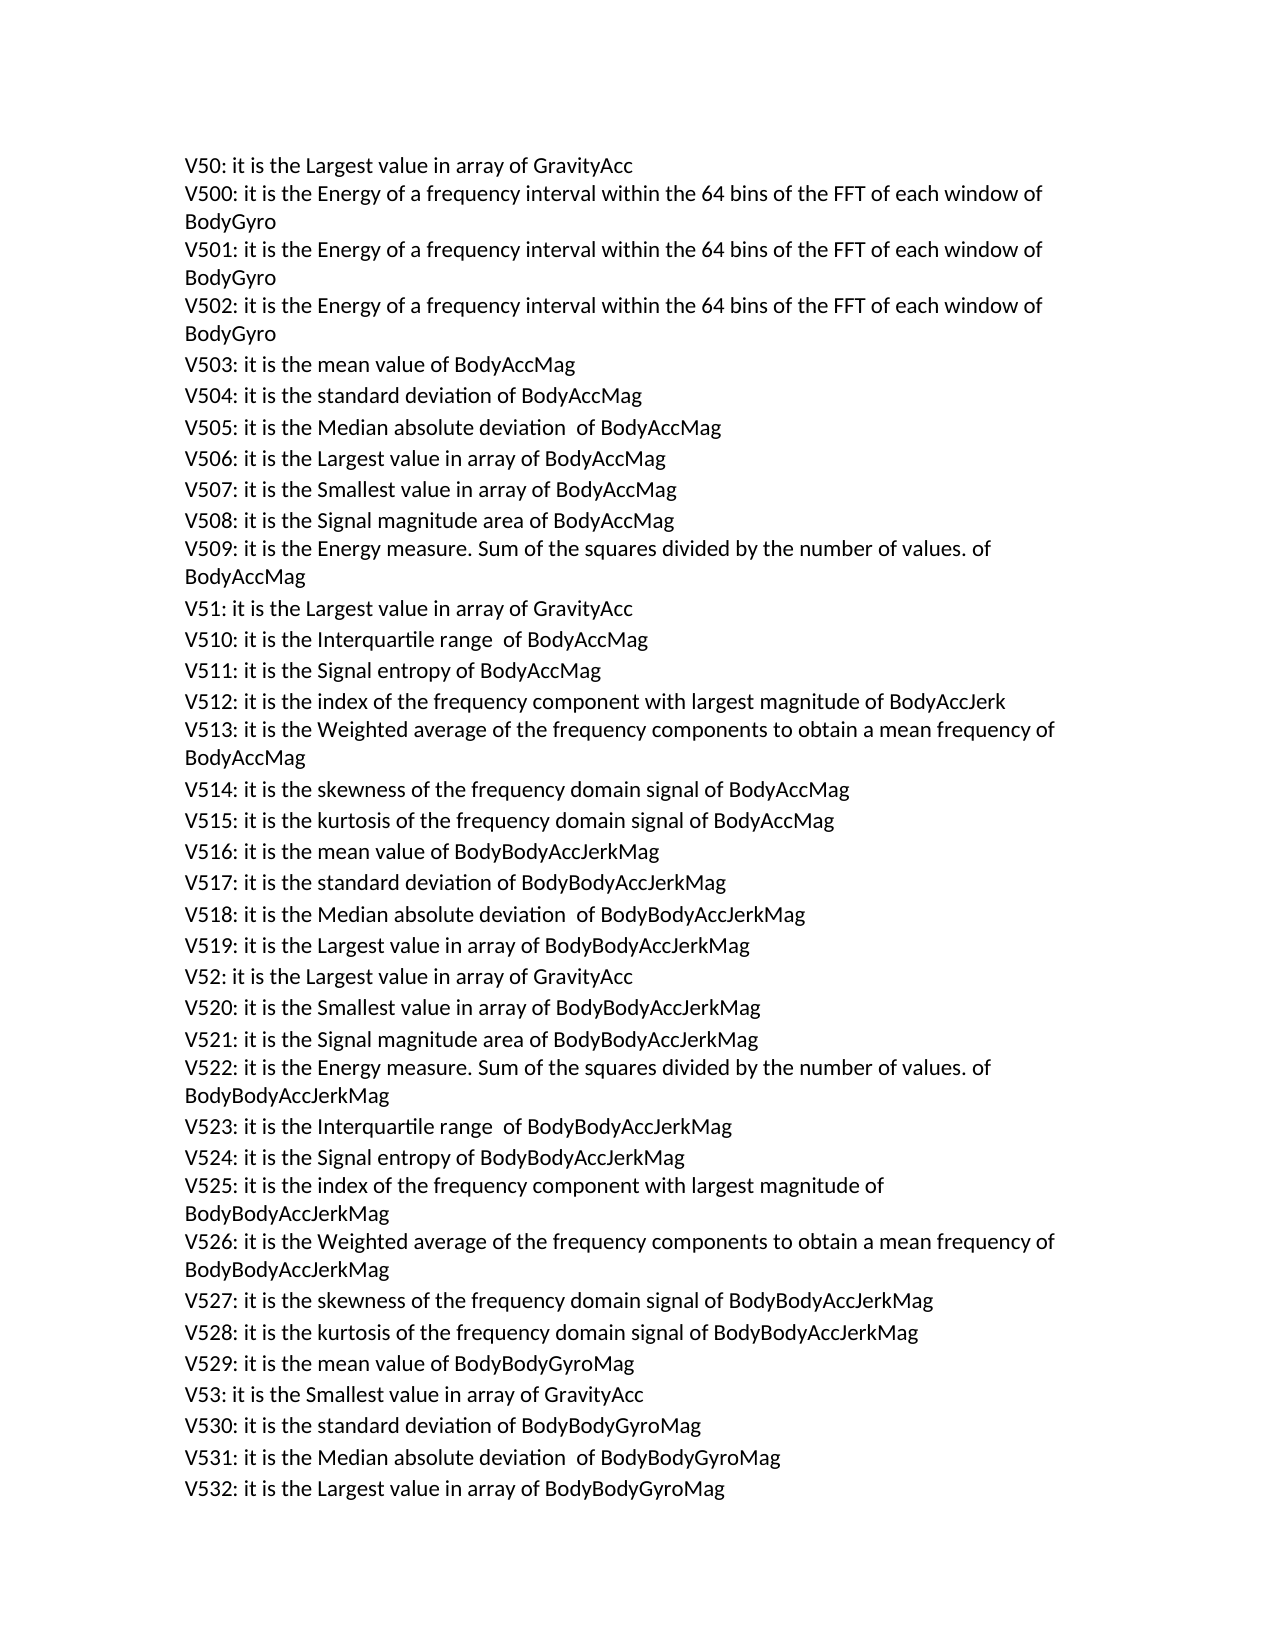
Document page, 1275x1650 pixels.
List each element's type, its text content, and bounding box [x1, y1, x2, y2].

table_cell V513: it is the Weighted average of the frequency components to obtain a mean frequency of BodyAccMag [177, 716, 1098, 772]
table_cell V50: it is the Largest value in array of GravityAcc [177, 148, 1098, 179]
table_cell V505: it is the Median absolute deviation of BodyAccMag [177, 410, 1098, 441]
table_cell V532: it is the Largest value in array of BodyBodyGyroMag [177, 1471, 1098, 1502]
table_cell V514: it is the skewness of the frequency domain signal of BodyAccMag [177, 772, 1098, 803]
table_cell V525: it is the index of the frequency component with largest magnitude of BodyBodyAccJerkMag [177, 1171, 1098, 1227]
table_cell V519: it is the Largest value in array of BodyBodyAccJerkMag [177, 928, 1098, 959]
table_cell V504: it is the standard deviation of BodyAccMag [177, 378, 1098, 409]
table_cell V501: it is the Energy of a frequency interval within the 64 bins of the FFT of each window of BodyGyro [177, 235, 1098, 291]
table_cell V502: it is the Energy of a frequency interval within the 64 bins of the FFT of each window of BodyGyro [177, 291, 1098, 347]
table_cell V524: it is the Signal entropy of BodyBodyAccJerkMag [177, 1140, 1098, 1171]
table_cell V512: it is the index of the frequency component with largest magnitude of BodyAccJerk [177, 684, 1098, 716]
table_cell V530: it is the standard deviation of BodyBodyGyroMag [177, 1409, 1098, 1440]
table_cell V52: it is the Largest value in array of GravityAcc [177, 959, 1098, 990]
table_cell V528: it is the kurtosis of the frequency domain signal of BodyBodyAccJerkMag [177, 1315, 1098, 1346]
table_cell V521: it is the Signal magnitude area of BodyBodyAccJerkMag [177, 1022, 1098, 1053]
table_cell V523: it is the Interquartile range of BodyBodyAccJerkMag [177, 1109, 1098, 1140]
table_cell V522: it is the Energy measure. Sum of the squares divided by the number of values. of BodyBodyAccJerkMag [177, 1053, 1098, 1109]
table_cell V51: it is the Largest value in array of GravityAcc [177, 591, 1098, 622]
table_cell V503: it is the mean value of BodyAccMag [177, 347, 1098, 378]
table_cell V511: it is the Signal entropy of BodyAccMag [177, 653, 1098, 684]
table_cell V508: it is the Signal magnitude area of BodyAccMag [177, 503, 1098, 534]
table_cell V506: it is the Largest value in array of BodyAccMag [177, 441, 1098, 472]
table_cell V529: it is the mean value of BodyBodyGyroMag [177, 1346, 1098, 1377]
table_cell V516: it is the mean value of BodyBodyAccJerkMag [177, 834, 1098, 865]
table_cell V507: it is the Smallest value in array of BodyAccMag [177, 472, 1098, 503]
table_cell V509: it is the Energy measure. Sum of the squares divided by the number of values. of BodyAccMag [177, 535, 1098, 591]
table_cell V510: it is the Interquartile range of BodyAccMag [177, 622, 1098, 653]
table_cell V53: it is the Smallest value in array of GravityAcc [177, 1377, 1098, 1408]
table_cell V531: it is the Median absolute deviation of BodyBodyGyroMag [177, 1440, 1098, 1471]
table_cell V515: it is the kurtosis of the frequency domain signal of BodyAccMag [177, 803, 1098, 834]
table_cell V526: it is the Weighted average of the frequency components to obtain a mean frequency of BodyBodyAccJerkMag [177, 1228, 1098, 1283]
table_cell V518: it is the Median absolute deviation of BodyBodyAccJerkMag [177, 897, 1098, 928]
table_cell V517: it is the standard deviation of BodyBodyAccJerkMag [177, 865, 1098, 897]
table_cell V520: it is the Smallest value in array of BodyBodyAccJerkMag [177, 990, 1098, 1022]
table_cell V527: it is the skewness of the frequency domain signal of BodyBodyAccJerkMag [177, 1284, 1098, 1315]
table_cell V500: it is the Energy of a frequency interval within the 64 bins of the FFT of each window of BodyGyro [177, 179, 1098, 235]
